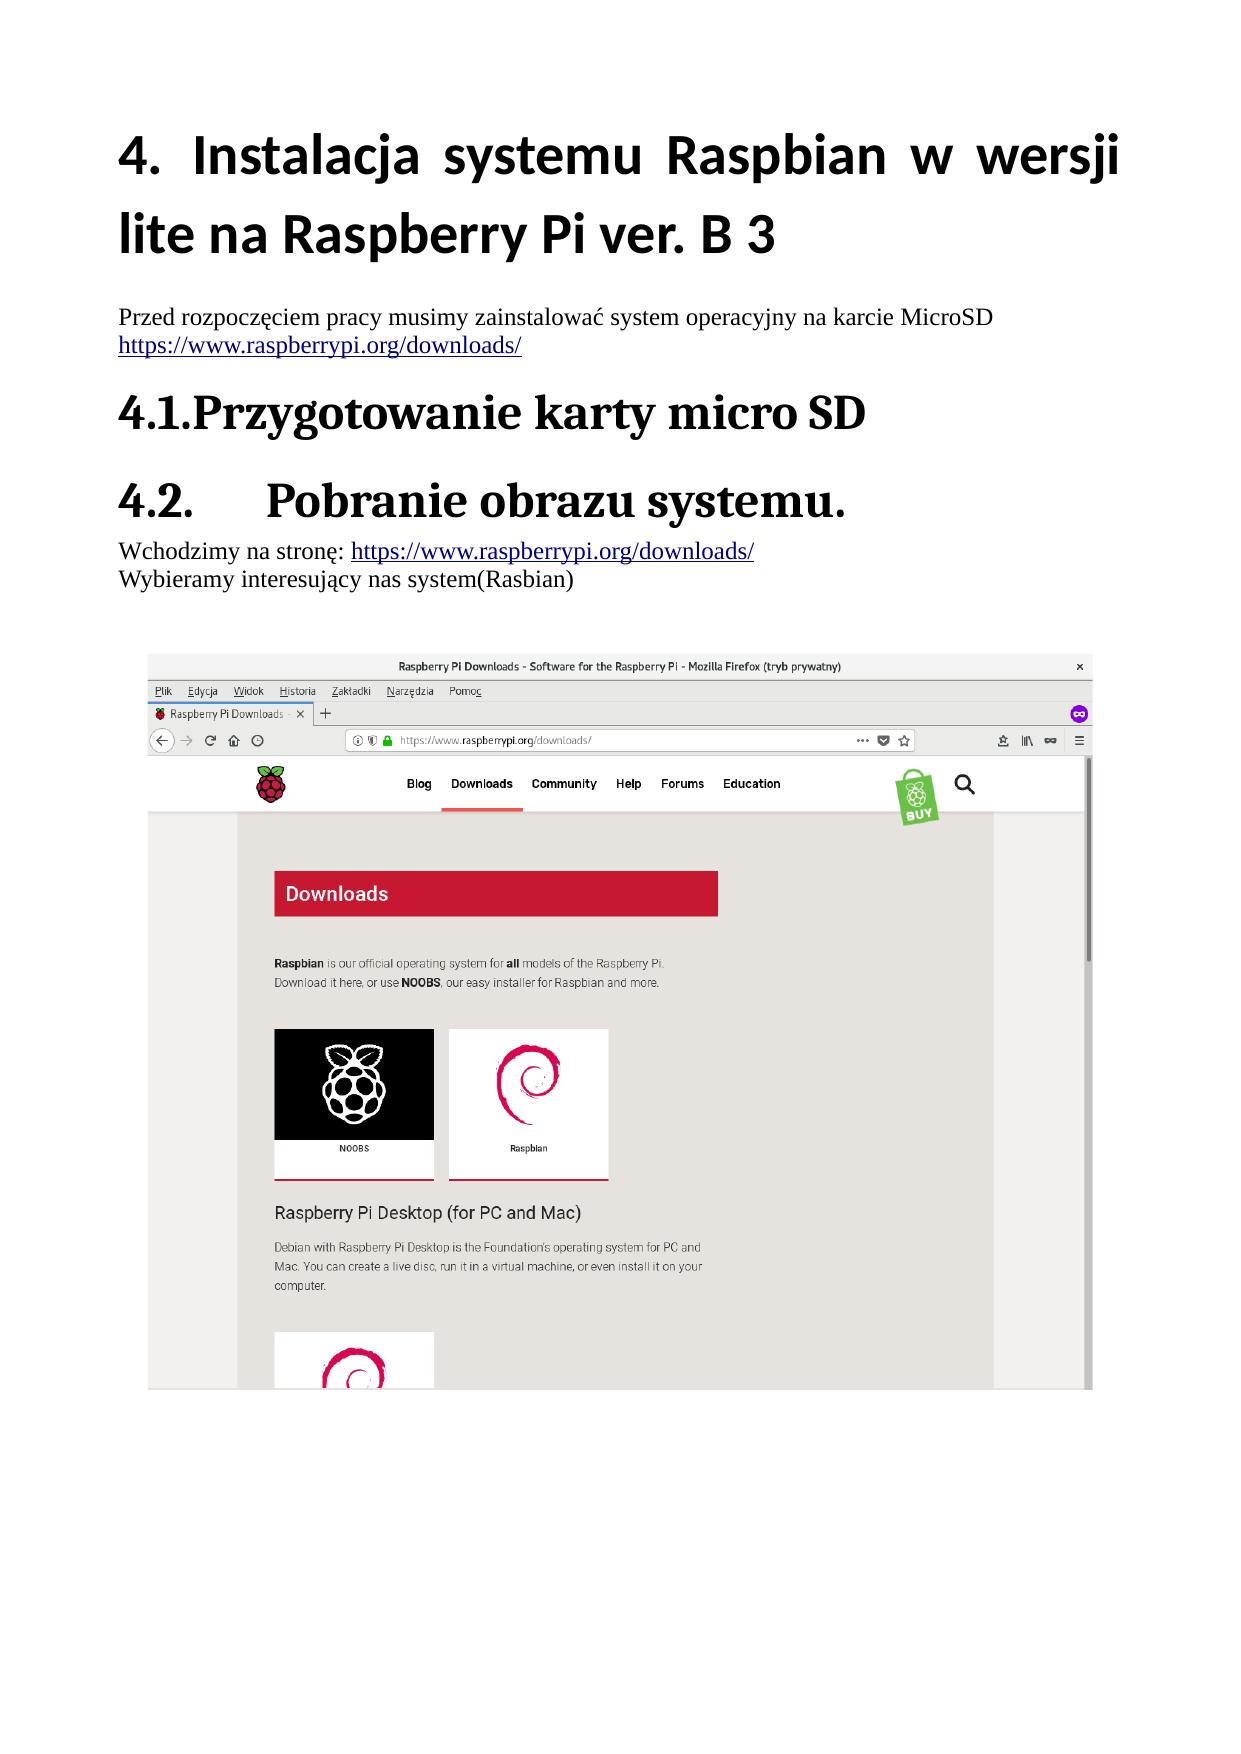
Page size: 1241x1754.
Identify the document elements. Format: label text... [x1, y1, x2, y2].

subtitle Instalacja systemu Raspbian w wersji lite na Raspberry Pi ver. B 3 [118, 118, 1122, 268]
subtitle Pobranie obrazu systemu. [118, 472, 1122, 530]
text Wchodzimy na stronę: https://www.raspberrypi.org/downloads/ [118, 536, 1122, 564]
text Przed rozpoczęciem pracy musimy zainstalować system operacyjny na karcie MicroSD [118, 302, 1122, 331]
picture [147, 653, 1093, 1390]
subtitle Przygotowanie karty micro SD [118, 384, 1122, 442]
text Wybieramy interesujący nas system(Rasbian) [118, 564, 1122, 593]
text https://www.raspberrypi.org/downloads/ [118, 331, 1122, 359]
